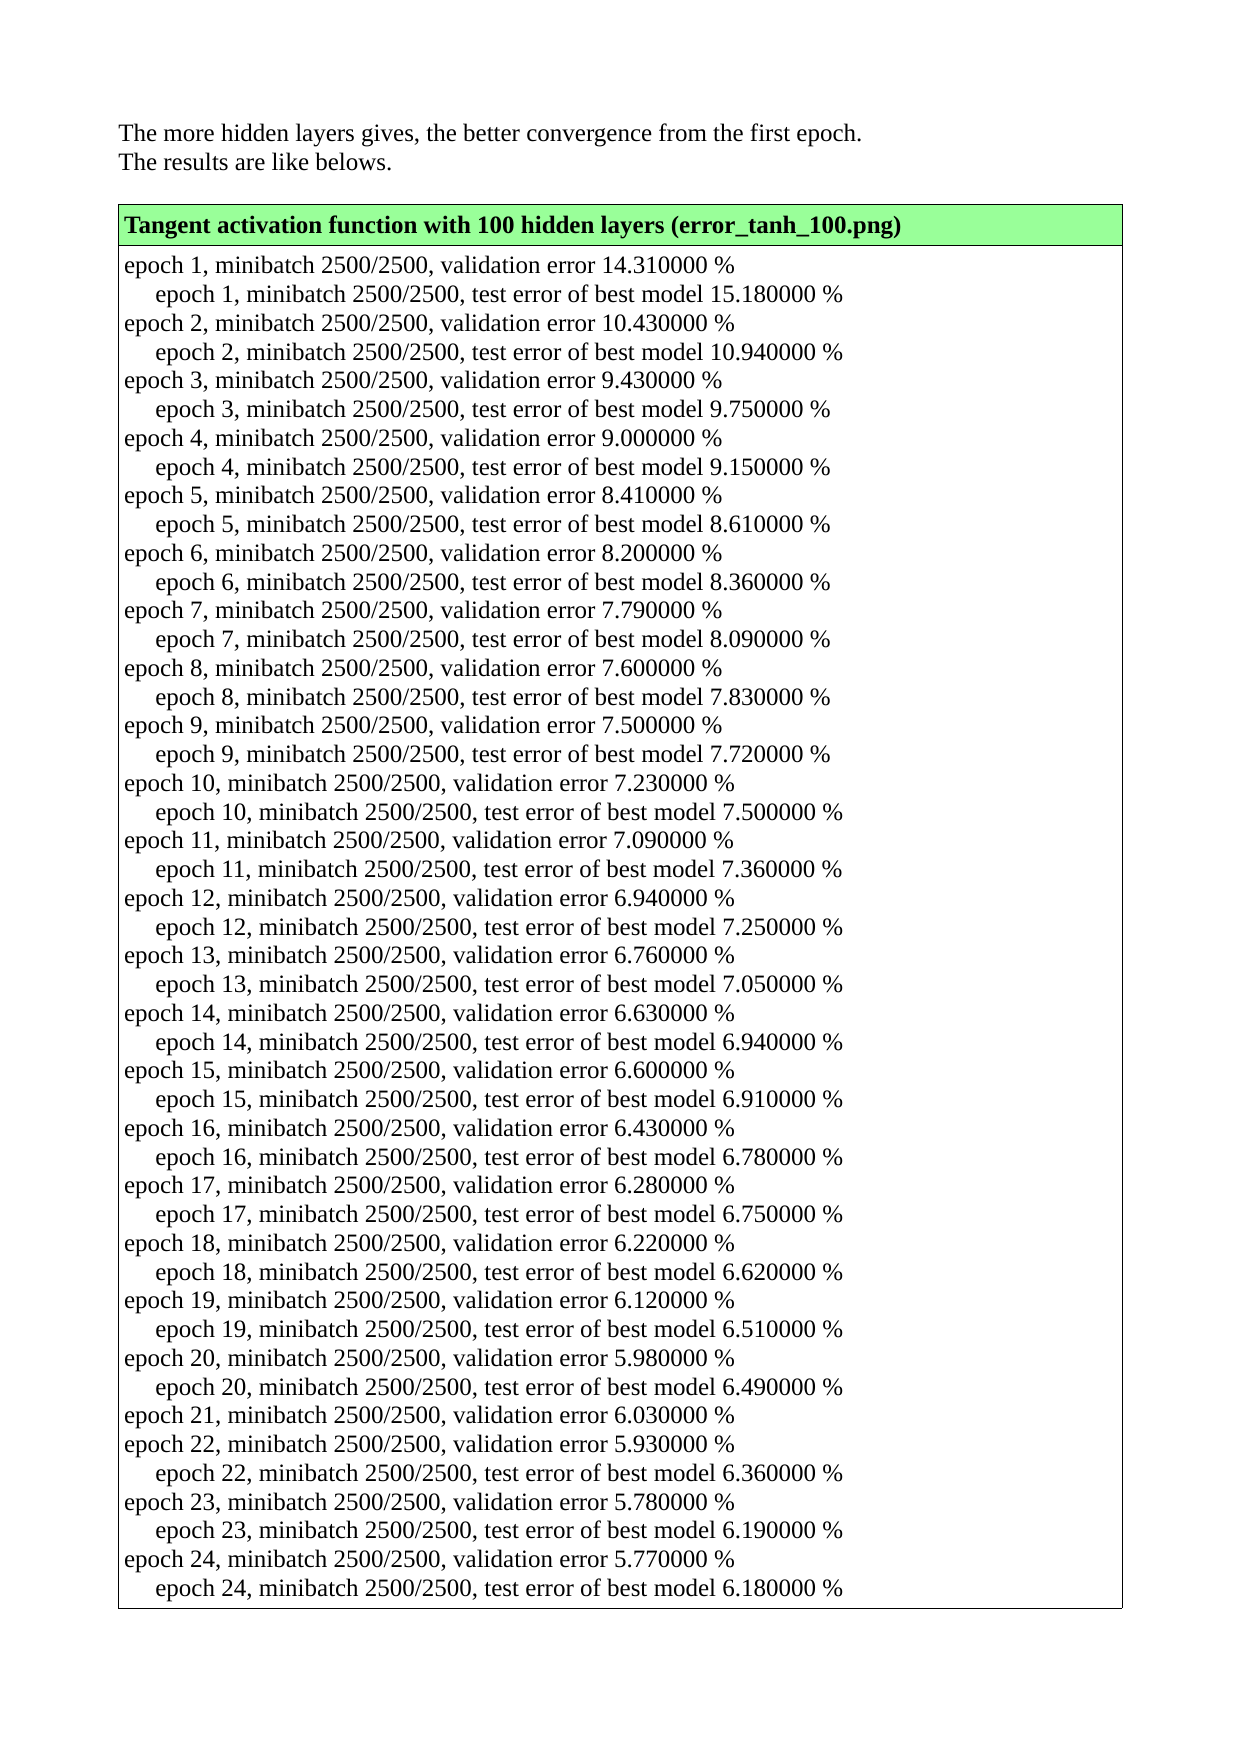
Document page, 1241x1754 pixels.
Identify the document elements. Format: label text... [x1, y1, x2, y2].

text The results are like belows. [118, 147, 1122, 176]
text The more hidden layers gives, the better convergence from the first epoch. [118, 118, 1122, 147]
table_header Tangent activation function with 100 hidden layers (error_tanh_100.png) [119, 205, 1122, 245]
table_cell epoch 1, minibatch 2500/2500, validation error 14.310000 % epoch 1, minibatch 2500/2500, test error of best model 15.180000 % epoch 2, minibatch 2500/2500, validation error 10.430000 % epoch 2, minibatch 2500/2500, test error of best model 10.940000 % epoch 3, minibatch 2500/2500, validation error 9.430000 % epoch 3, minibatch 2500/2500, test error of best model 9.750000 % epoch 4, minibatch 2500/2500, validation error 9.000000 % epoch 4, minibatch 2500/2500, test error of best model 9.150000 % epoch 5, minibatch 2500/2500, validation error 8.410000 % epoch 5, minibatch 2500/2500, test error of best model 8.610000 % epoch 6, minibatch 2500/2500, validation error 8.200000 % epoch 6, minibatch 2500/2500, test error of best model 8.360000 % epoch 7, minibatch 2500/2500, validation error 7.790000 % epoch 7, minibatch 2500/2500, test error of best model 8.090000 % epoch 8, minibatch 2500/2500, validation error 7.600000 % epoch 8, minibatch 2500/2500, test error of best model 7.830000 % epoch 9, minibatch 2500/2500, validation error 7.500000 % epoch 9, minibatch 2500/2500, test error of best model 7.720000 % epoch 10, minibatch 2500/2500, validation error 7.230000 % epoch 10, minibatch 2500/2500, test error of best model 7.500000 % epoch 11, minibatch 2500/2500, validation error 7.090000 % epoch 11, minibatch 2500/2500, test error of best model 7.360000 % epoch 12, minibatch 2500/2500, validation error 6.940000 % epoch 12, minibatch 2500/2500, test error of best model 7.250000 % epoch 13, minibatch 2500/2500, validation error 6.760000 % epoch 13, minibatch 2500/2500, test error of best model 7.050000 % epoch 14, minibatch 2500/2500, validation error 6.630000 % epoch 14, minibatch 2500/2500, test error of best model 6.940000 % epoch 15, minibatch 2500/2500, validation error 6.600000 % epoch 15, minibatch 2500/2500, test error of best model 6.910000 % epoch 16, minibatch 2500/2500, validation error 6.430000 % epoch 16, minibatch 2500/2500, test error of best model 6.780000 % epoch 17, minibatch 2500/2500, validation error 6.280000 % epoch 17, minibatch 2500/2500, test error of best model 6.750000 % epoch 18, minibatch 2500/2500, validation error 6.220000 % epoch 18, minibatch 2500/2500, test error of best model 6.620000 % epoch 19, minibatch 2500/2500, validation error 6.120000 % epoch 19, minibatch 2500/2500, test error of best model 6.510000 % epoch 20, minibatch 2500/2500, validation error 5.980000 % epoch 20, minibatch 2500/2500, test error of best model 6.490000 % epoch 21, minibatch 2500/2500, validation error 6.030000 % epoch 22, minibatch 2500/2500, validation error 5.930000 % epoch 22, minibatch 2500/2500, test error of best model 6.360000 % epoch 23, minibatch 2500/2500, validation error 5.780000 % epoch 23, minibatch 2500/2500, test error of best model 6.190000 % epoch 24, minibatch 2500/2500, validation error 5.770000 % epoch 24, minibatch 2500/2500, test error of best model 6.180000 % [119, 246, 1122, 1607]
